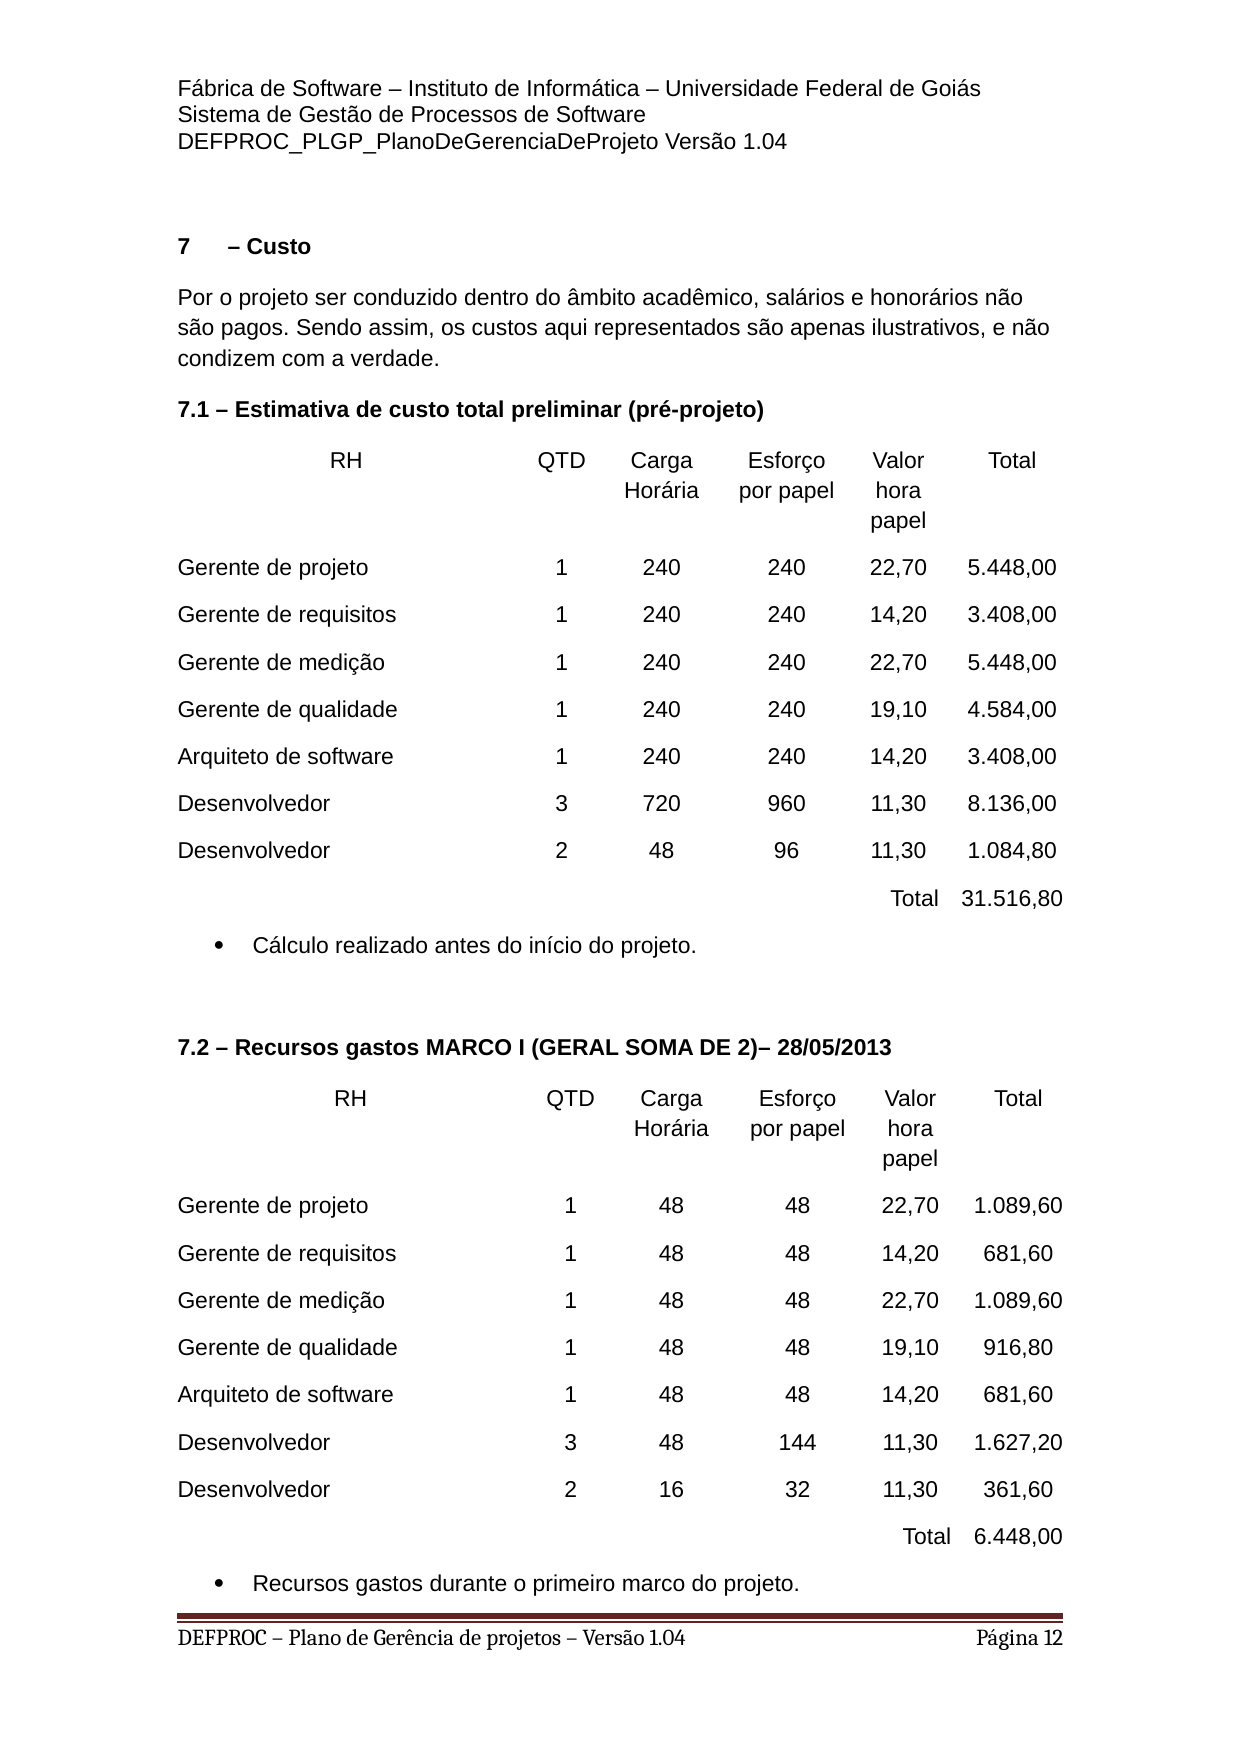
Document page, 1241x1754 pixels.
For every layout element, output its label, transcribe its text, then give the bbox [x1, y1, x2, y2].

table_cell 14,20 [847, 601, 950, 649]
table_cell 1 [535, 1287, 606, 1334]
table_cell 3 [526, 790, 597, 837]
table_cell 14,20 [858, 1381, 962, 1428]
table_cell 32 [737, 1476, 858, 1523]
text Por o projeto ser conduzido dentro do âmbito acadêmico, salários e honorários não são pagos. Sendo assim, os custos aqui representados são apenas ilustrativos, e não condizem com a verdade. [177, 284, 1063, 371]
table_cell 48 [606, 1240, 737, 1287]
table_cell Desenvolvedor [166, 790, 526, 837]
table_cell 48 [606, 1334, 737, 1381]
table_cell 1 [526, 696, 597, 743]
table_cell 31.516,80 [950, 885, 1074, 932]
table_cell 240 [597, 601, 726, 649]
text 7.2 – Recursos gastos MARCO I (GERAL SOMA DE 2)– 28/05/2013 [177, 1034, 1063, 1060]
table_cell 1 [535, 1240, 606, 1287]
table_cell 144 [737, 1429, 858, 1476]
table_cell Gerente de qualidade [166, 1334, 535, 1381]
table_cell 3.408,00 [950, 743, 1074, 790]
table_cell 1 [526, 601, 597, 649]
table_cell 1.084,80 [950, 838, 1074, 884]
table_cell 681,60 [962, 1240, 1074, 1287]
table_cell 96 [726, 838, 847, 884]
table_cell 240 [726, 696, 847, 743]
table_cell 1 [535, 1193, 606, 1240]
table_cell 48 [737, 1240, 858, 1287]
table_cell 2 [526, 838, 597, 884]
table_cell 11,30 [847, 790, 950, 837]
table_cell 4.584,00 [950, 696, 1074, 743]
table_cell Gerente de projeto [166, 554, 526, 601]
table_cell 48 [606, 1429, 737, 1476]
table_header QTD [535, 1085, 606, 1192]
table_cell 3 [535, 1429, 606, 1476]
table_cell 240 [726, 601, 847, 649]
list Cálculo realizado antes do início do projeto. [215, 932, 1063, 958]
table_cell 1.089,60 [962, 1193, 1074, 1240]
table_cell Total [166, 1523, 962, 1570]
table_cell 681,60 [962, 1381, 1074, 1428]
table_cell 19,10 [858, 1334, 962, 1381]
table_cell Arquiteto de software [166, 743, 526, 790]
list Recursos gastos durante o primeiro marco do projeto. [215, 1570, 1063, 1596]
table_cell 8.136,00 [950, 790, 1074, 837]
table_cell Gerente de requisitos [166, 1240, 535, 1287]
table_cell 48 [737, 1193, 858, 1240]
table_cell 2 [535, 1476, 606, 1523]
table_cell 22,70 [858, 1287, 962, 1334]
table_cell 11,30 [858, 1429, 962, 1476]
table_cell 1 [535, 1381, 606, 1428]
table_cell Gerente de projeto [166, 1193, 535, 1240]
table_cell Gerente de medição [166, 649, 526, 696]
table_cell 19,10 [847, 696, 950, 743]
table_header Carga Horária [606, 1085, 737, 1192]
table_header Total [962, 1085, 1074, 1192]
table_cell 16 [606, 1476, 737, 1523]
table_cell 1.089,60 [962, 1287, 1074, 1334]
table_header Esforço por papel [726, 447, 847, 554]
table_header Total [950, 447, 1074, 554]
table_cell 240 [597, 696, 726, 743]
table_cell 1 [526, 554, 597, 601]
table_cell 14,20 [847, 743, 950, 790]
table_cell 960 [726, 790, 847, 837]
table_cell 240 [726, 554, 847, 601]
table_cell 48 [737, 1287, 858, 1334]
table_cell 1 [535, 1334, 606, 1381]
table_header RH [166, 447, 526, 554]
table_cell Desenvolvedor [166, 1476, 535, 1523]
table_cell 240 [597, 743, 726, 790]
table_header Valor hora papel [858, 1085, 962, 1192]
table_cell 6.448,00 [962, 1523, 1074, 1570]
table_cell 361,60 [962, 1476, 1074, 1523]
table_cell 1 [526, 743, 597, 790]
table_cell 48 [737, 1334, 858, 1381]
table_header RH [166, 1085, 535, 1192]
table_cell 240 [597, 554, 726, 601]
table_cell Total [166, 885, 950, 932]
table_cell 22,70 [847, 649, 950, 696]
table_cell 48 [606, 1193, 737, 1240]
table_header Valor hora papel [847, 447, 950, 554]
table_header Esforço por papel [737, 1085, 858, 1192]
table_cell 11,30 [847, 838, 950, 884]
table_cell Desenvolvedor [166, 1429, 535, 1476]
table_cell 1 [526, 649, 597, 696]
table_header Carga Horária [597, 447, 726, 554]
table_cell 48 [597, 838, 726, 884]
table_cell 14,20 [858, 1240, 962, 1287]
table_cell 22,70 [858, 1193, 962, 1240]
table_cell Gerente de medição [166, 1287, 535, 1334]
table_cell 3.408,00 [950, 601, 1074, 649]
table_cell 48 [737, 1381, 858, 1428]
table_cell 916,80 [962, 1334, 1074, 1381]
table_header QTD [526, 447, 597, 554]
table_cell 5.448,00 [950, 649, 1074, 696]
table_cell 240 [597, 649, 726, 696]
table_cell 240 [726, 743, 847, 790]
text 7.1 – Estimativa de custo total preliminar (pré-projeto) [177, 396, 1063, 422]
table_cell 48 [606, 1287, 737, 1334]
table_cell 720 [597, 790, 726, 837]
table_cell Gerente de qualidade [166, 696, 526, 743]
table_cell 1.627,20 [962, 1429, 1074, 1476]
table_cell Arquiteto de software [166, 1381, 535, 1428]
table_cell 48 [606, 1381, 737, 1428]
table_cell 5.448,00 [950, 554, 1074, 601]
table_cell Gerente de requisitos [166, 601, 526, 649]
table_cell 22,70 [847, 554, 950, 601]
table_cell 240 [726, 649, 847, 696]
table_cell 11,30 [858, 1476, 962, 1523]
list – Custo [177, 233, 1063, 259]
table_cell Desenvolvedor [166, 838, 526, 884]
